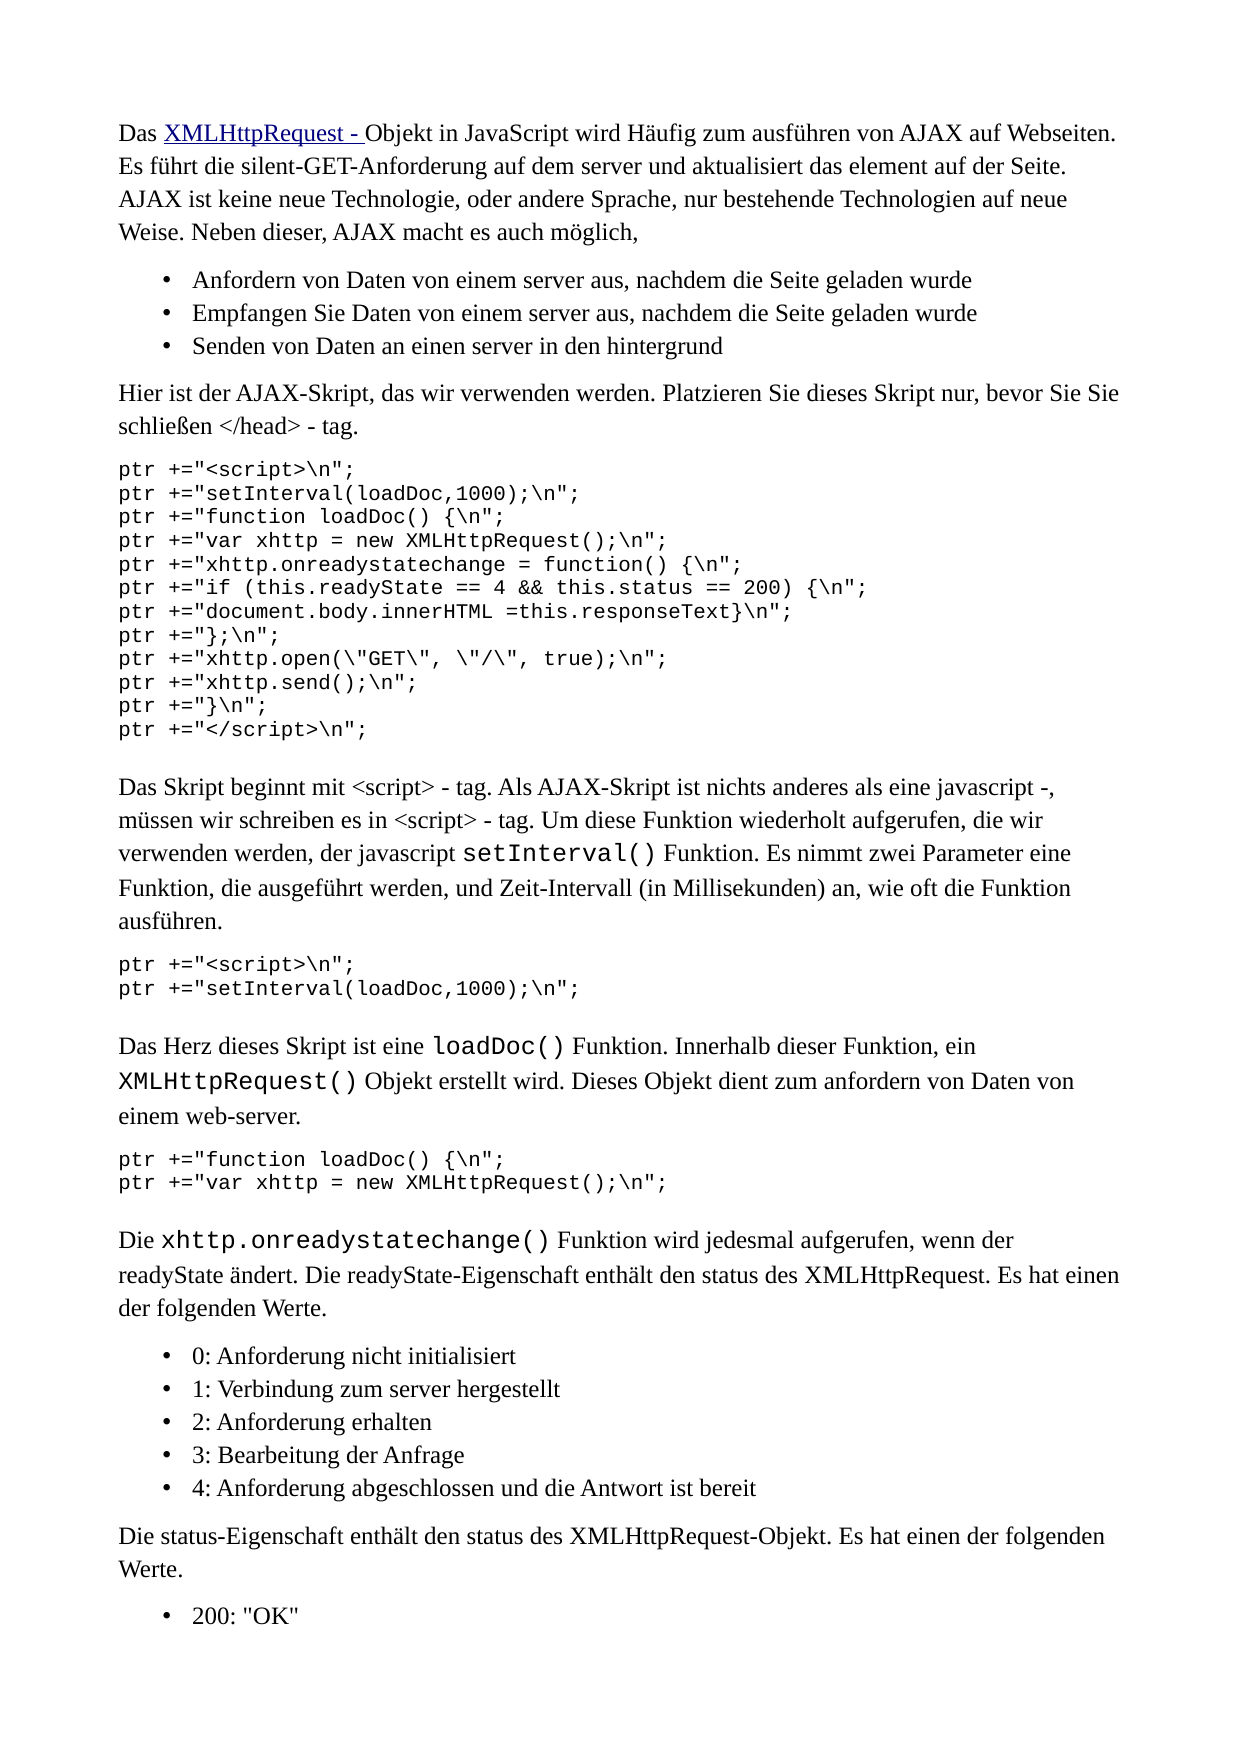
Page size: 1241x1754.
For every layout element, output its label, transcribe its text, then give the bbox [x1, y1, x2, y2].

list 1: Verbindung zum server hergestellt [162, 1374, 1122, 1403]
list 4: Anforderung abgeschlossen und die Antwort ist bereit [162, 1473, 1122, 1502]
text ptr +="<script>\n"; [118, 954, 1122, 978]
text ptr +="</script>\n"; [118, 719, 1122, 743]
text Hier ist der AJAX-Skript, das wir verwenden werden. Platzieren Sie dieses Skript nur, bevor Sie Sie schließen </head> - tag. [118, 378, 1122, 440]
text ptr +="}\n"; [118, 696, 1122, 719]
list 3: Bearbeitung der Anfrage [162, 1440, 1122, 1469]
text ptr +="document.body.innerHTML =this.responseText}\n"; [118, 601, 1122, 624]
text ptr +="xhttp.open(\"GET\", \"/\", true);\n"; [118, 648, 1122, 672]
text Die xhttp.onreadystatechange() Funktion wird jedesmal aufgerufen, wenn der readyState ändert. Die readyState-Eigenschaft enthält den status des XMLHttpRequest. Es hat einen der folgenden Werte. [118, 1225, 1122, 1322]
list 200: "OK" [162, 1601, 1122, 1630]
list 2: Anforderung erhalten [162, 1407, 1122, 1436]
text ptr +="var xhttp = new XMLHttpRequest();\n"; [118, 1172, 1122, 1196]
text ptr +="function loadDoc() {\n"; [118, 506, 1122, 530]
text ptr +="setInterval(loadDoc,1000);\n"; [118, 978, 1122, 1001]
text ptr +="setInterval(loadDoc,1000);\n"; [118, 483, 1122, 506]
list Senden von Daten an einen server in den hintergrund [162, 331, 1122, 359]
text ptr +="xhttp.onreadystatechange = function() {\n"; [118, 554, 1122, 577]
text ptr +="function loadDoc() {\n"; [118, 1149, 1122, 1172]
text Die status-Eigenschaft enthält den status des XMLHttpRequest-Objekt. Es hat einen der folgenden Werte. [118, 1521, 1122, 1583]
text ptr +="if (this.readyState == 4 && this.status == 200) {\n"; [118, 577, 1122, 601]
list 0: Anforderung nicht initialisiert [162, 1341, 1122, 1370]
text ptr +="};\n"; [118, 624, 1122, 648]
text ptr +="var xhttp = new XMLHttpRequest();\n"; [118, 530, 1122, 554]
list Empfangen Sie Daten von einem server aus, nachdem die Seite geladen wurde [162, 298, 1122, 327]
text Das Skript beginnt mit <script> - tag. Als AJAX-Skript ist nichts anderes als eine javascript -, müssen wir schreiben es in <script> - tag. Um diese Funktion wiederholt aufgerufen, die wir verwenden werden, der javascript setInterval() Funktion. Es nimmt zwei Parameter eine Funktion, die ausgeführt werden, und Zeit-Intervall (in Millisekunden) an, wie oft die Funktion ausführen. [118, 772, 1122, 935]
list Anfordern von Daten von einem server aus, nachdem die Seite geladen wurde [162, 265, 1122, 293]
text Das XMLHttpRequest - Objekt in JavaScript wird Häufig zum ausführen von AJAX auf Webseiten. Es führt die silent-GET-Anforderung auf dem server und aktualisiert das element auf der Seite. AJAX ist keine neue Technologie, oder andere Sprache, nur bestehende Technologien auf neue Weise. Neben dieser, AJAX macht es auch möglich, [118, 118, 1122, 246]
text ptr +="xhttp.send();\n"; [118, 672, 1122, 696]
text Das Herz dieses Skript ist eine loadDoc() Funktion. Innerhalb dieser Funktion, ein XMLHttpRequest() Objekt erstellt wird. Dieses Objekt dient zum anfordern von Daten von einem web-server. [118, 1031, 1122, 1130]
text ptr +="<script>\n"; [118, 459, 1122, 483]
